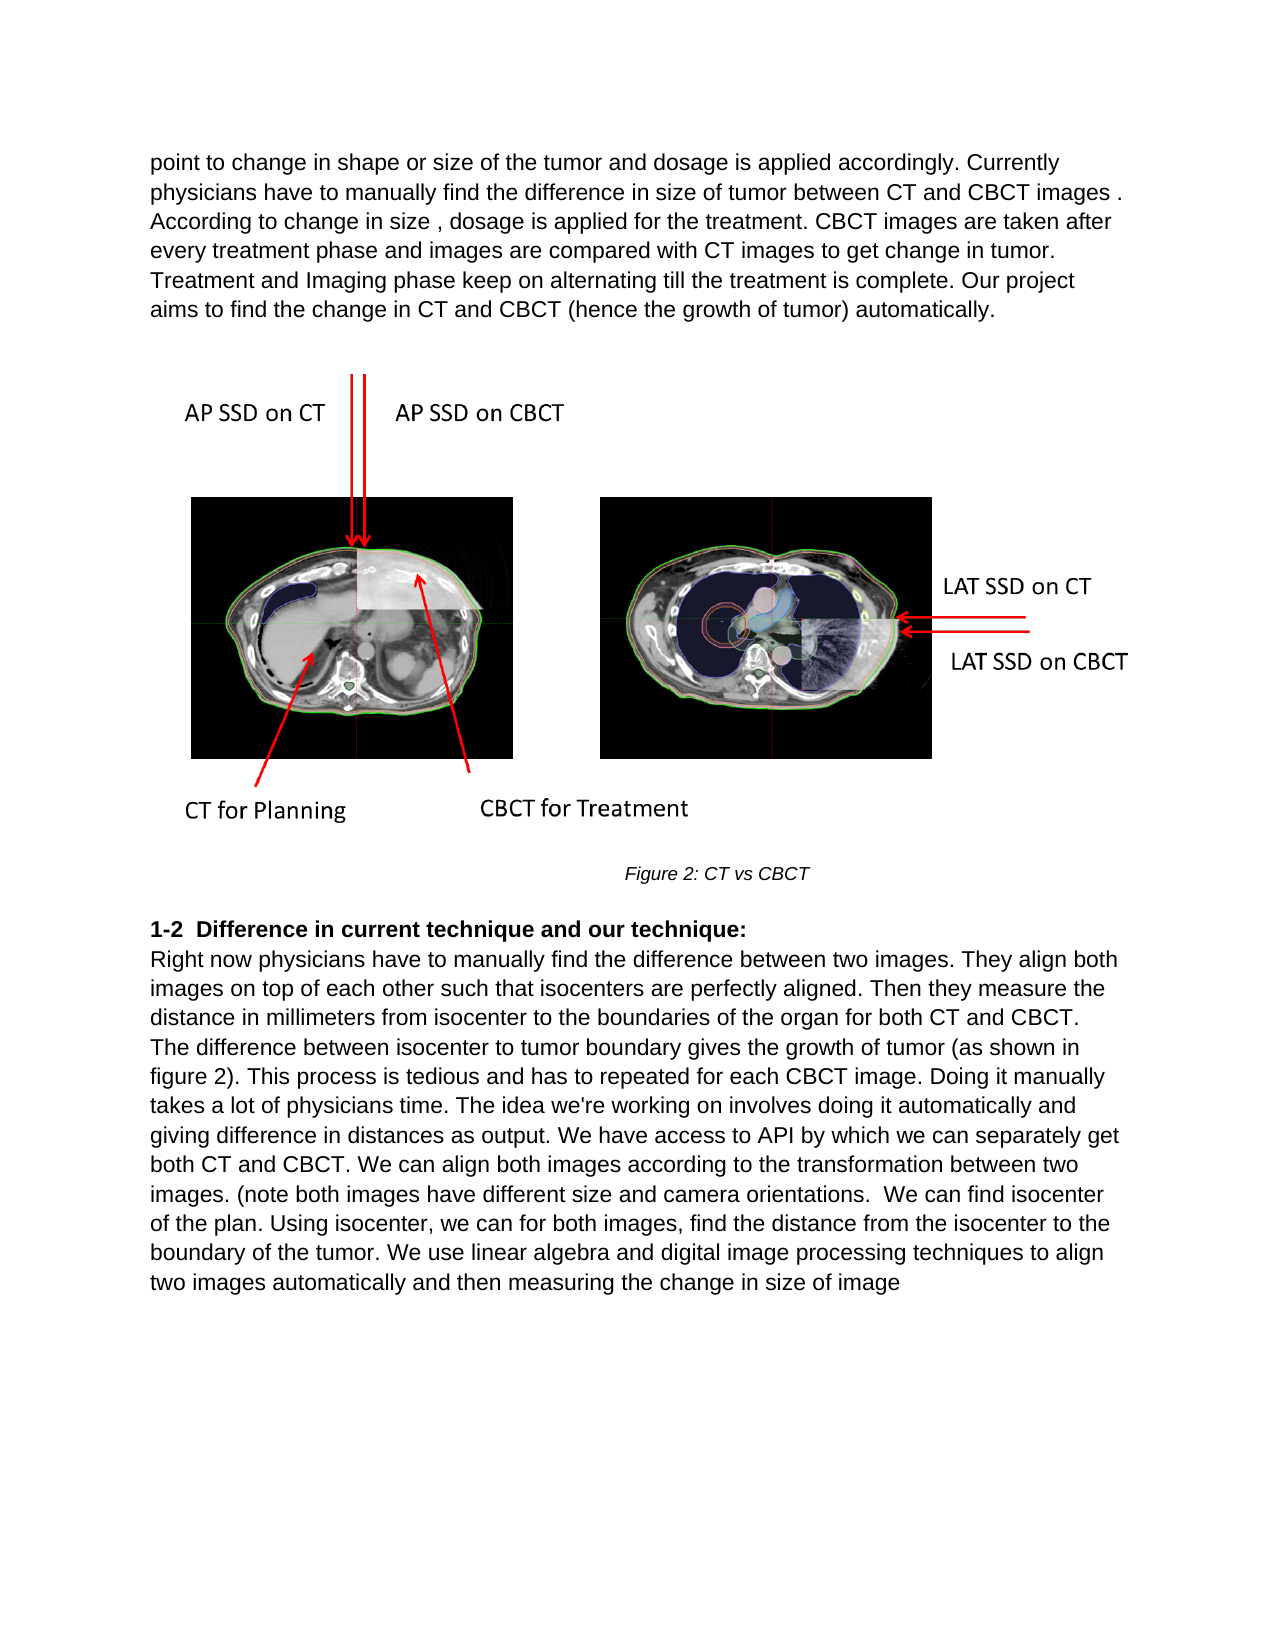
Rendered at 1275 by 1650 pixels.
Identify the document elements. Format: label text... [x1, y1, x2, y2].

text Right now physicians have to manually find the difference between two images. They align both images on top of each other such that isocenters are perfectly aligned. Then they measure the distance in millimeters from isocenter to the boundaries of the organ for both CT and CBCT. The difference between isocenter to tumor boundary gives the growth of tumor (as shown in figure 2). This process is tedious and has to repeated for each CBCT image. Doing it manually takes a lot of physicians time. The idea we're working on involves doing it automatically and giving difference in distances as output. We have access to API by which we can separately get both CT and CBCT. We can align both images according to the transformation between two images. (note both images have different size and camera orientations. We can find isocenter of the plan. Using isocenter, we can for both images, find the distance from the isocenter to the boundary of the tumor. We use linear algebra and digital image processing techniques to align two images automatically and then measuring the change in size of image [150, 946, 1125, 1295]
text 1-2 Difference in current technique and our technique: [150, 917, 1125, 943]
text Figure 2: CT vs CBCT [150, 863, 1125, 884]
text point to change in shape or size of the tumor and dosage is applied accordingly. Currently physicians have to manually find the difference in size of tumor between CT and CBCT images . According to change in size , dosage is applied for the treatment. CBCT images are taken after every treatment phase and images are compared with CT images to get change in tumor. Treatment and Imaging phase keep on alternating till the treatment is complete. Our project aims to find the change in CT and CBCT (hence the growth of tumor) automatically. [150, 150, 1125, 322]
picture [168, 374, 1144, 841]
